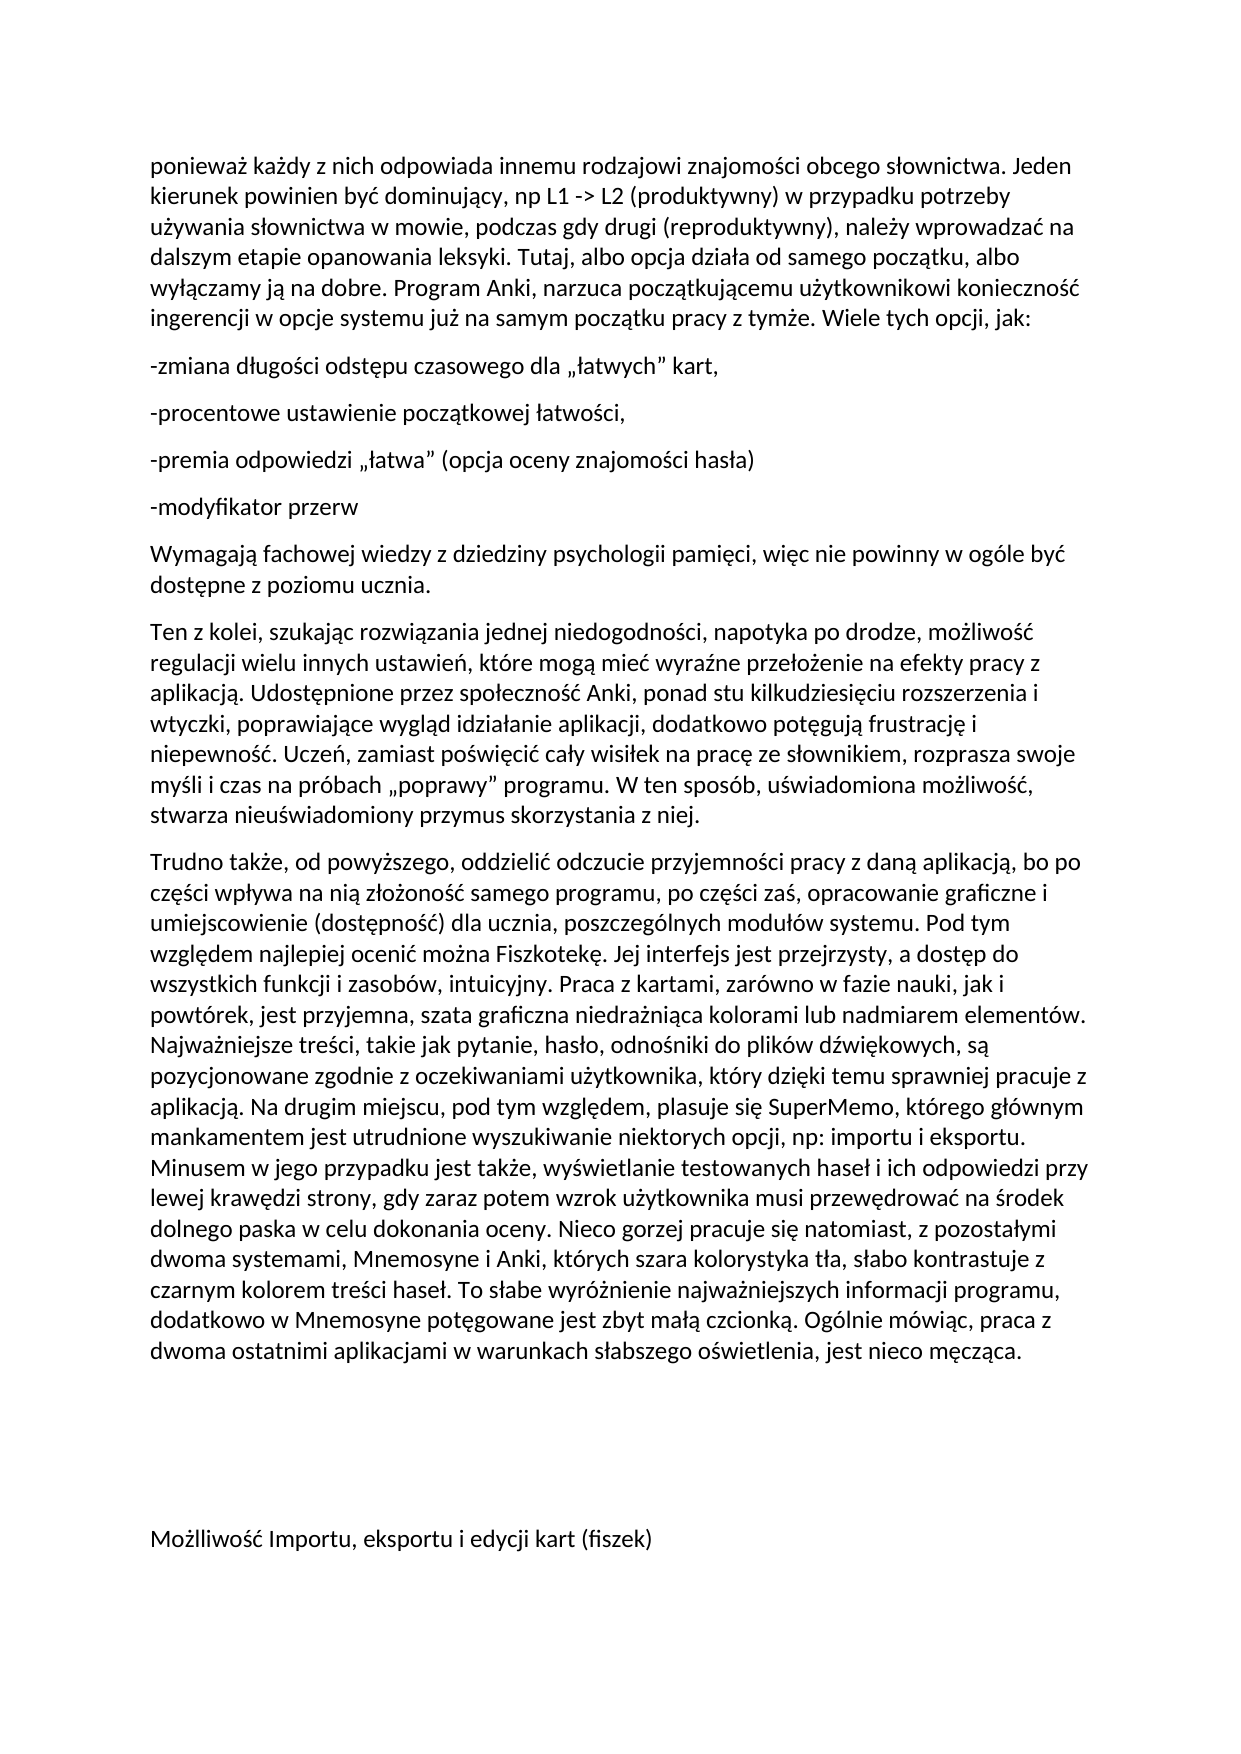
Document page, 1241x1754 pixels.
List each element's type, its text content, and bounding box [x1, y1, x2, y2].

text -modyfikator przerw [150, 491, 1090, 522]
text Wymagają fachowej wiedzy z dziedziny psychologii pamięci, więc nie powinny w ogóle być dostępne z poziomu ucznia. [150, 538, 1090, 599]
text -zmiana długości odstępu czasowego dla „łatwych” kart, [150, 350, 1090, 380]
text ponieważ każdy z nich odpowiada innemu rodzajowi znajomości obcego słownictwa. Jeden kierunek powinien być dominujący, np L1 -> L2 (produktywny) w przypadku potrzeby używania słownictwa w mowie, podczas gdy drugi (reproduktywny), należy wprowadzać na dalszym etapie opanowania leksyki. Tutaj, albo opcja działa od samego początku, albo wyłączamy ją na dobre. Program Anki, narzuca początkującemu użytkownikowi konieczność ingerencji w opcje systemu już na samym początku pracy z tymże. Wiele tych opcji, jak: [150, 150, 1090, 333]
text Ten z kolei, szukając rozwiązania jednej niedogodności, napotyka po drodze, możliwość regulacji wielu innych ustawień, które mogą mieć wyraźne przełożenie na efekty pracy z aplikacją. Udostępnione przez społeczność Anki, ponad stu kilkudziesięciu rozszerzenia i wtyczki, poprawiające wygląd idziałanie aplikacji, dodatkowo potęgują frustrację i niepewność. Uczeń, zamiast poświęcić cały wisiłek na pracę ze słownikiem, rozprasza swoje myśli i czas na próbach „poprawy” programu. W ten sposób, uświadomiona możliwość, stwarza nieuświadomiony przymus skorzystania z niej. [150, 616, 1090, 830]
text -premia odpowiedzi „łatwa” (opcja oceny znajomości hasła) [150, 444, 1090, 475]
text Możlliwość Importu, eksportu i edycji kart (fiszek) [150, 1524, 1090, 1554]
text -procentowe ustawienie początkowej łatwości, [150, 397, 1090, 427]
text Trudno także, od powyższego, oddzielić odczucie przyjemności pracy z daną aplikacją, bo po części wpływa na nią złożoność samego programu, po części zaś, opracowanie graficzne i umiejscowienie (dostępność) dla ucznia, poszczególnych modułów systemu. Pod tym względem najlepiej ocenić można Fiszkotekę. Jej interfejs jest przejrzysty, a dostęp do wszystkich funkcji i zasobów, intuicyjny. Praca z kartami, zarówno w fazie nauki, jak i powtórek, jest przyjemna, szata graficzna niedrażniąca kolorami lub nadmiarem elementów. Najważniejsze treści, takie jak pytanie, hasło, odnośniki do plików dźwiękowych, są pozycjonowane zgodnie z oczekiwaniami użytkownika, który dzięki temu sprawniej pracuje z aplikacją. Na drugim miejscu, pod tym względem, plasuje się SuperMemo, którego głównym mankamentem jest utrudnione wyszukiwanie niektorych opcji, np: importu i eksportu. Minusem w jego przypadku jest także, wyświetlanie testowanych haseł i ich odpowiedzi przy lewej krawędzi strony, gdy zaraz potem wzrok użytkownika musi przewędrować na środek dolnego paska w celu dokonania oceny. Nieco gorzej pracuje się natomiast, z pozostałymi dwoma systemami, Mnemosyne i Anki, których szara kolorystyka tła, słabo kontrastuje z czarnym kolorem treści haseł. To słabe wyróżnienie najważniejszych informacji programu, dodatkowo w Mnemosyne potęgowane jest zbyt małą czcionką. Ogólnie mówiąc, praca z dwoma ostatnimi aplikacjami w warunkach słabszego oświetlenia, jest nieco męcząca. [150, 847, 1090, 1365]
